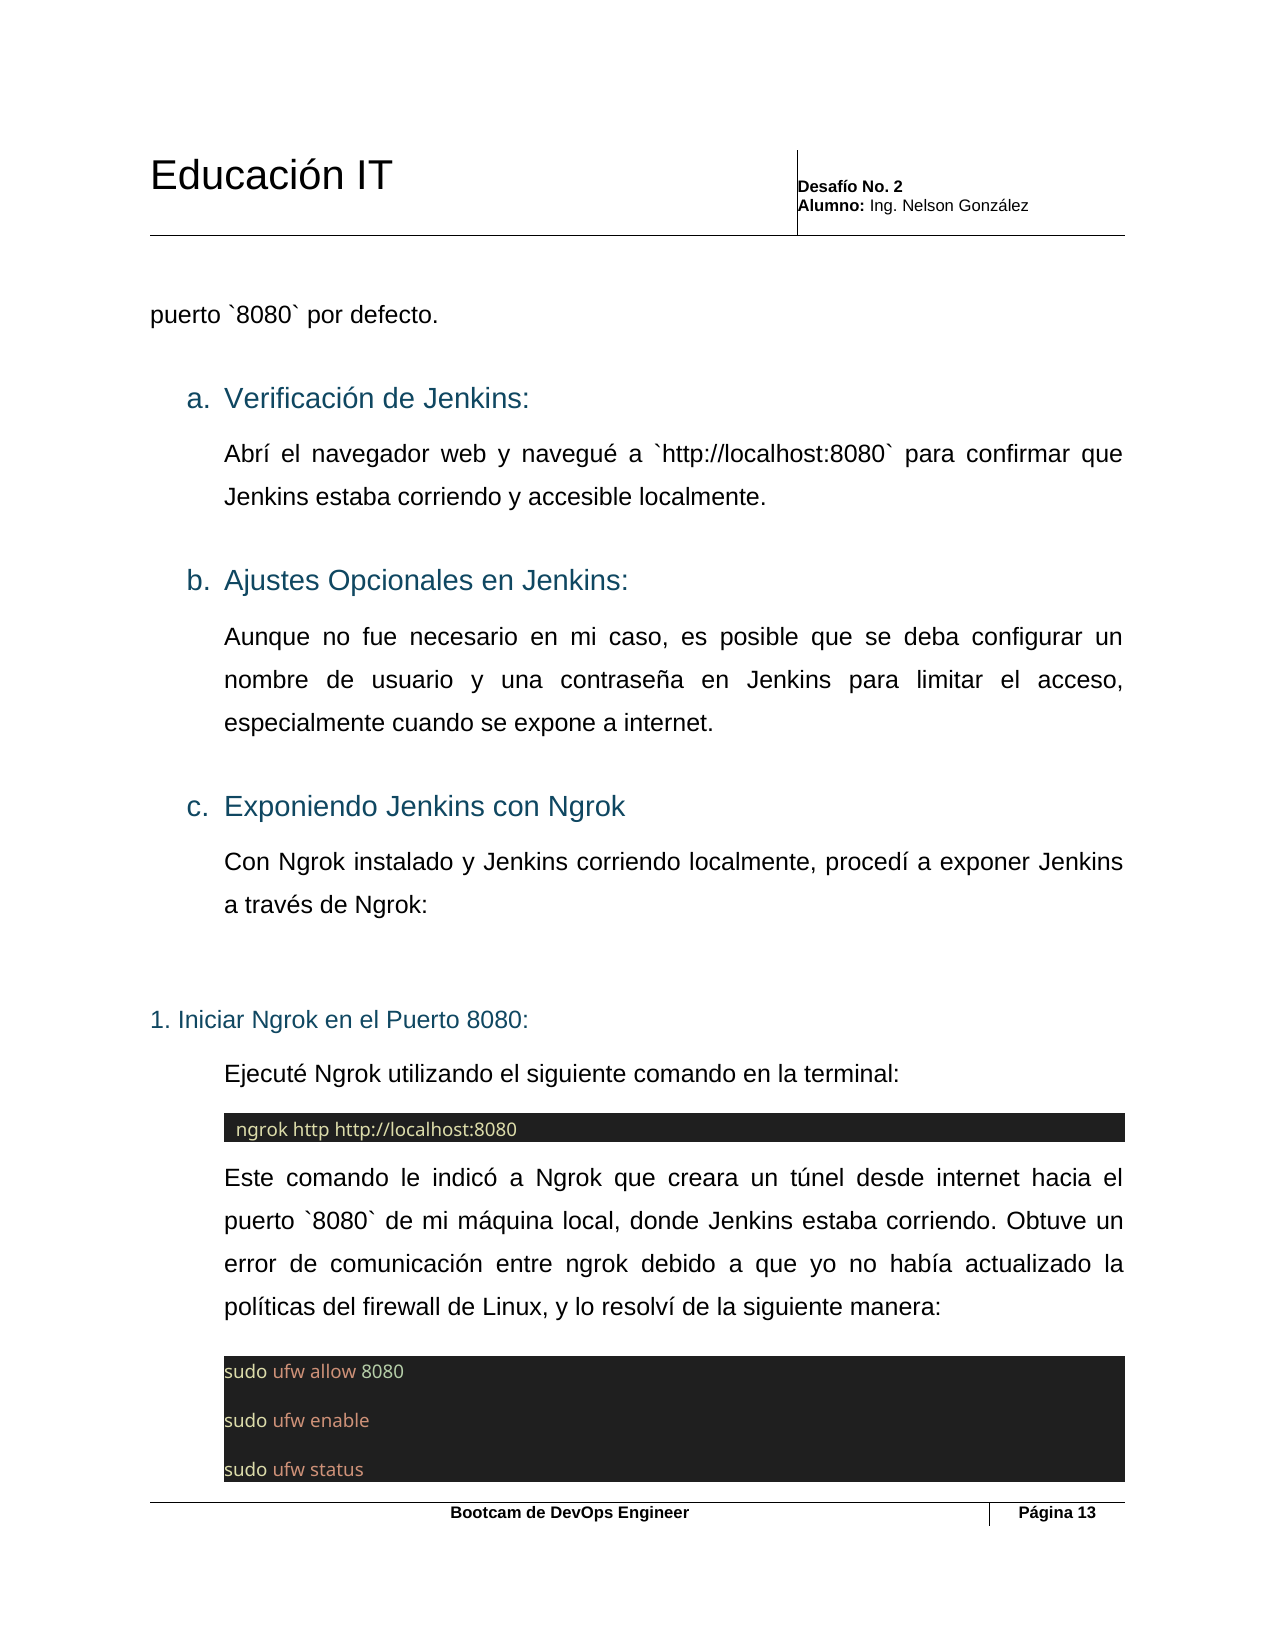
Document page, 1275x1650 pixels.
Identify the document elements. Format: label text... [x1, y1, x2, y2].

text puerto `8080` por defecto. [150, 300, 1125, 329]
text sudo ufw allow 8080 [224, 1356, 1125, 1384]
text sudo ufw enable [224, 1405, 1125, 1433]
text Abrí el navegador web y navegué a `http://localhost:8080` para confirmar que Jenkins estaba corriendo y accesible localmente. [224, 439, 1125, 511]
text 1. Iniciar Ngrok en el Puerto 8080: [150, 1005, 1125, 1034]
text Con Ngrok instalado y Jenkins corriendo localmente, procedí a exponer Jenkins a través de Ngrok: [224, 847, 1125, 919]
text Este comando le indicó a Ngrok que creara un túnel desde internet hacia el puerto `8080` de mi máquina local, donde Jenkins estaba corriendo. Obtuve un error de comunicación entre ngrok debido a que yo no había actualizado la políticas del firewall de Linux, y lo resolví de la siguiente manera: [224, 1163, 1125, 1321]
text sudo ufw status [224, 1454, 1125, 1482]
text Ejecuté Ngrok utilizando el siguiente comando en la terminal: [224, 1059, 1125, 1088]
list Exponiendo Jenkins con Ngrok [186, 788, 1125, 822]
list Verificación de Jenkins: [186, 381, 1125, 414]
list Ajustes Opcionales en Jenkins: [186, 563, 1125, 597]
text ngrok http http://localhost:8080 [224, 1113, 1125, 1142]
text Aunque no fue necesario en mi caso, es posible que se deba configurar un nombre de usuario y una contraseña en Jenkins para limitar el acceso, especialmente cuando se expone a internet. [224, 622, 1125, 737]
